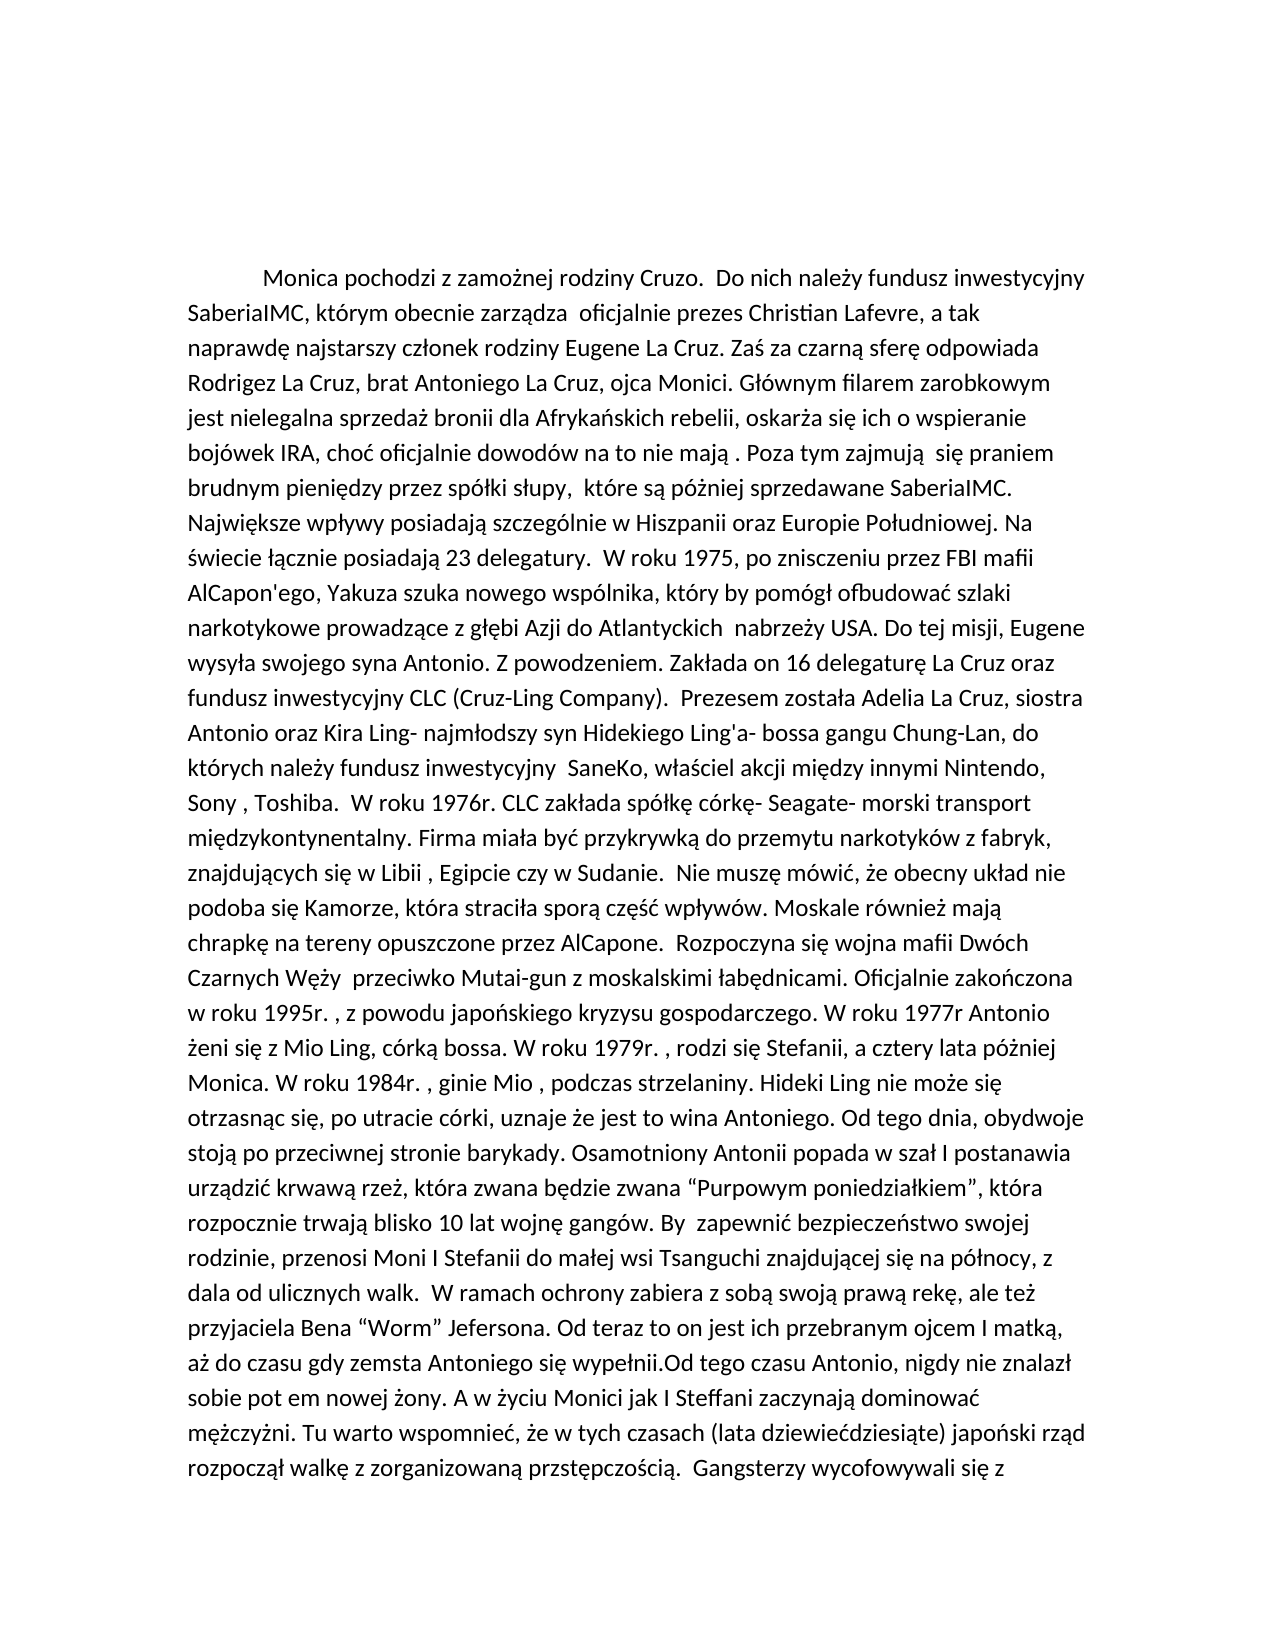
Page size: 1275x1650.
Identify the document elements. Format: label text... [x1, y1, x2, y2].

text Monica pochodzi z zamożnej rodziny Cruzo. Do nich należy fundusz inwestycyjny SaberiaIMC, którym obecnie zarządza oficjalnie prezes Christian Lafevre, a tak naprawdę najstarszy członek rodziny Eugene La Cruz. Zaś za czarną sferę odpowiada Rodrigez La Cruz, brat Antoniego La Cruz, ojca Monici. Głównym filarem zarobkowym jest nielegalna sprzedaż bronii dla Afrykańskich rebelii, oskarża się ich o wspieranie bojówek IRA, choć oficjalnie dowodów na to nie mają . Poza tym zajmują się praniem brudnym pieniędzy przez spółki słupy, które są póżniej sprzedawane SaberiaIMC. Największe wpływy posiadają szczególnie w Hiszpanii oraz Europie Południowej. Na świecie łącznie posiadają 23 delegatury. W roku 1975, po znisczeniu przez FBI mafii AlCapon'ego, Yakuza szuka nowego wspólnika, który by pomógł ofbudować szlaki narkotykowe prowadzące z głębi Azji do Atlantyckich nabrzeży USA. Do tej misji, Eugene wysyła swojego syna Antonio. Z powodzeniem. Zakłada on 16 delegaturę La Cruz oraz fundusz inwestycyjny CLC (Cruz-Ling Company). Prezesem została Adelia La Cruz, siostra Antonio oraz Kira Ling- najmłodszy syn Hidekiego Ling'a- bossa gangu Chung-Lan, do których należy fundusz inwestycyjny SaneKo, właściel akcji między innymi Nintendo, Sony , Toshiba. W roku 1976r. CLC zakłada spółkę córkę- Seagate- morski transport międzykontynentalny. Firma miała być przykrywką do przemytu narkotyków z fabryk, znajdujących się w Libii , Egipcie czy w Sudanie. Nie muszę mówić, że obecny układ nie podoba się Kamorze, która straciła sporą część wpływów. Moskale również mają chrapkę na tereny opuszczone przez AlCapone. Rozpoczyna się wojna mafii Dwóch Czarnych Węży przeciwko Mutai-gun z moskalskimi łabędnicami. Oficjalnie zakończona w roku 1995r. , z powodu japońskiego kryzysu gospodarczego. W roku 1977r Antonio żeni się z Mio Ling, córką bossa. W roku 1979r. , rodzi się Stefanii, a cztery lata póżniej Monica. W roku 1984r. , ginie Mio , podczas strzelaniny. Hideki Ling nie może się otrzasnąc się, po utracie córki, uznaje że jest to wina Antoniego. Od tego dnia, obydwoje stoją po przeciwnej stronie barykady. Osamotniony Antonii popada w szał I postanawia urządzić krwawą rzeż, która zwana będzie zwana “Purpowym poniedziałkiem”, która rozpocznie trwają blisko 10 lat wojnę gangów. By zapewnić bezpieczeństwo swojej rodzinie, przenosi Moni I Stefanii do małej wsi Tsanguchi znajdującej się na północy, z dala od ulicznych walk. W ramach ochrony zabiera z sobą swoją prawą rekę, ale też przyjaciela Bena “Worm” Jefersona. Od teraz to on jest ich przebranym ojcem I matką, aż do czasu gdy zemsta Antoniego się wypełnii.Od tego czasu Antonio, nigdy nie znalazł sobie pot em nowej żony. A w życiu Monici jak I Steffani zaczynają dominować mężczyżni. Tu warto wspomnieć, że w tych czasach (lata dziewiećdziesiąte) japoński rząd rozpoczął walkę z zorganizowaną przstępczością. Gangsterzy wycofowywali się z [187, 262, 1087, 1482]
